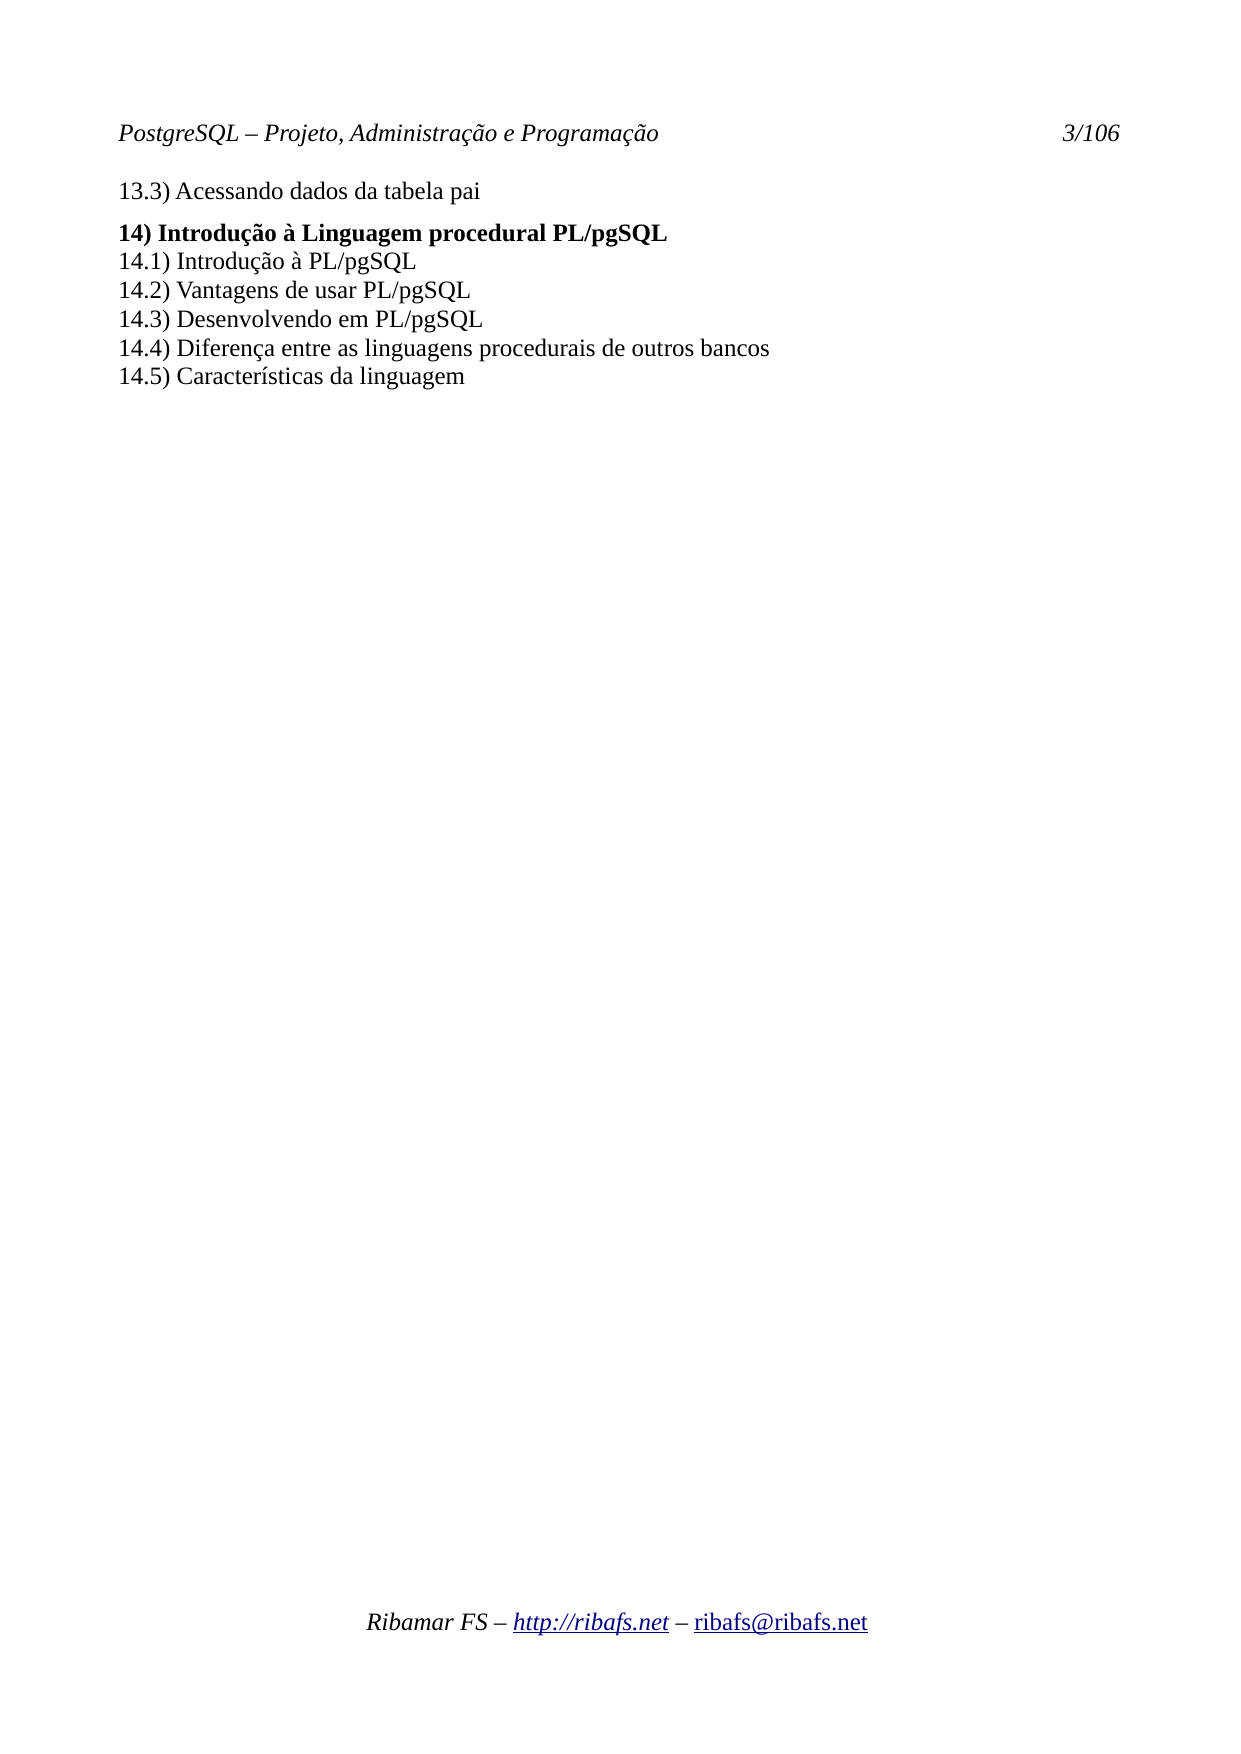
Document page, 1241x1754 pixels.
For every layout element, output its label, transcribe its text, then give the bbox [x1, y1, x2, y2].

text 13.3) Acessando dados da tabela pai [118, 176, 1122, 205]
text 14) Introdução à Linguagem procedural PL/pgSQL 14.1) Introdução à PL/pgSQL 14.2) Vantagens de usar PL/pgSQL 14.3) Desenvolvendo em PL/pgSQL 14.4) Diferença entre as linguagens procedurais de outros bancos 14.5) Características da linguagem [118, 218, 1122, 390]
